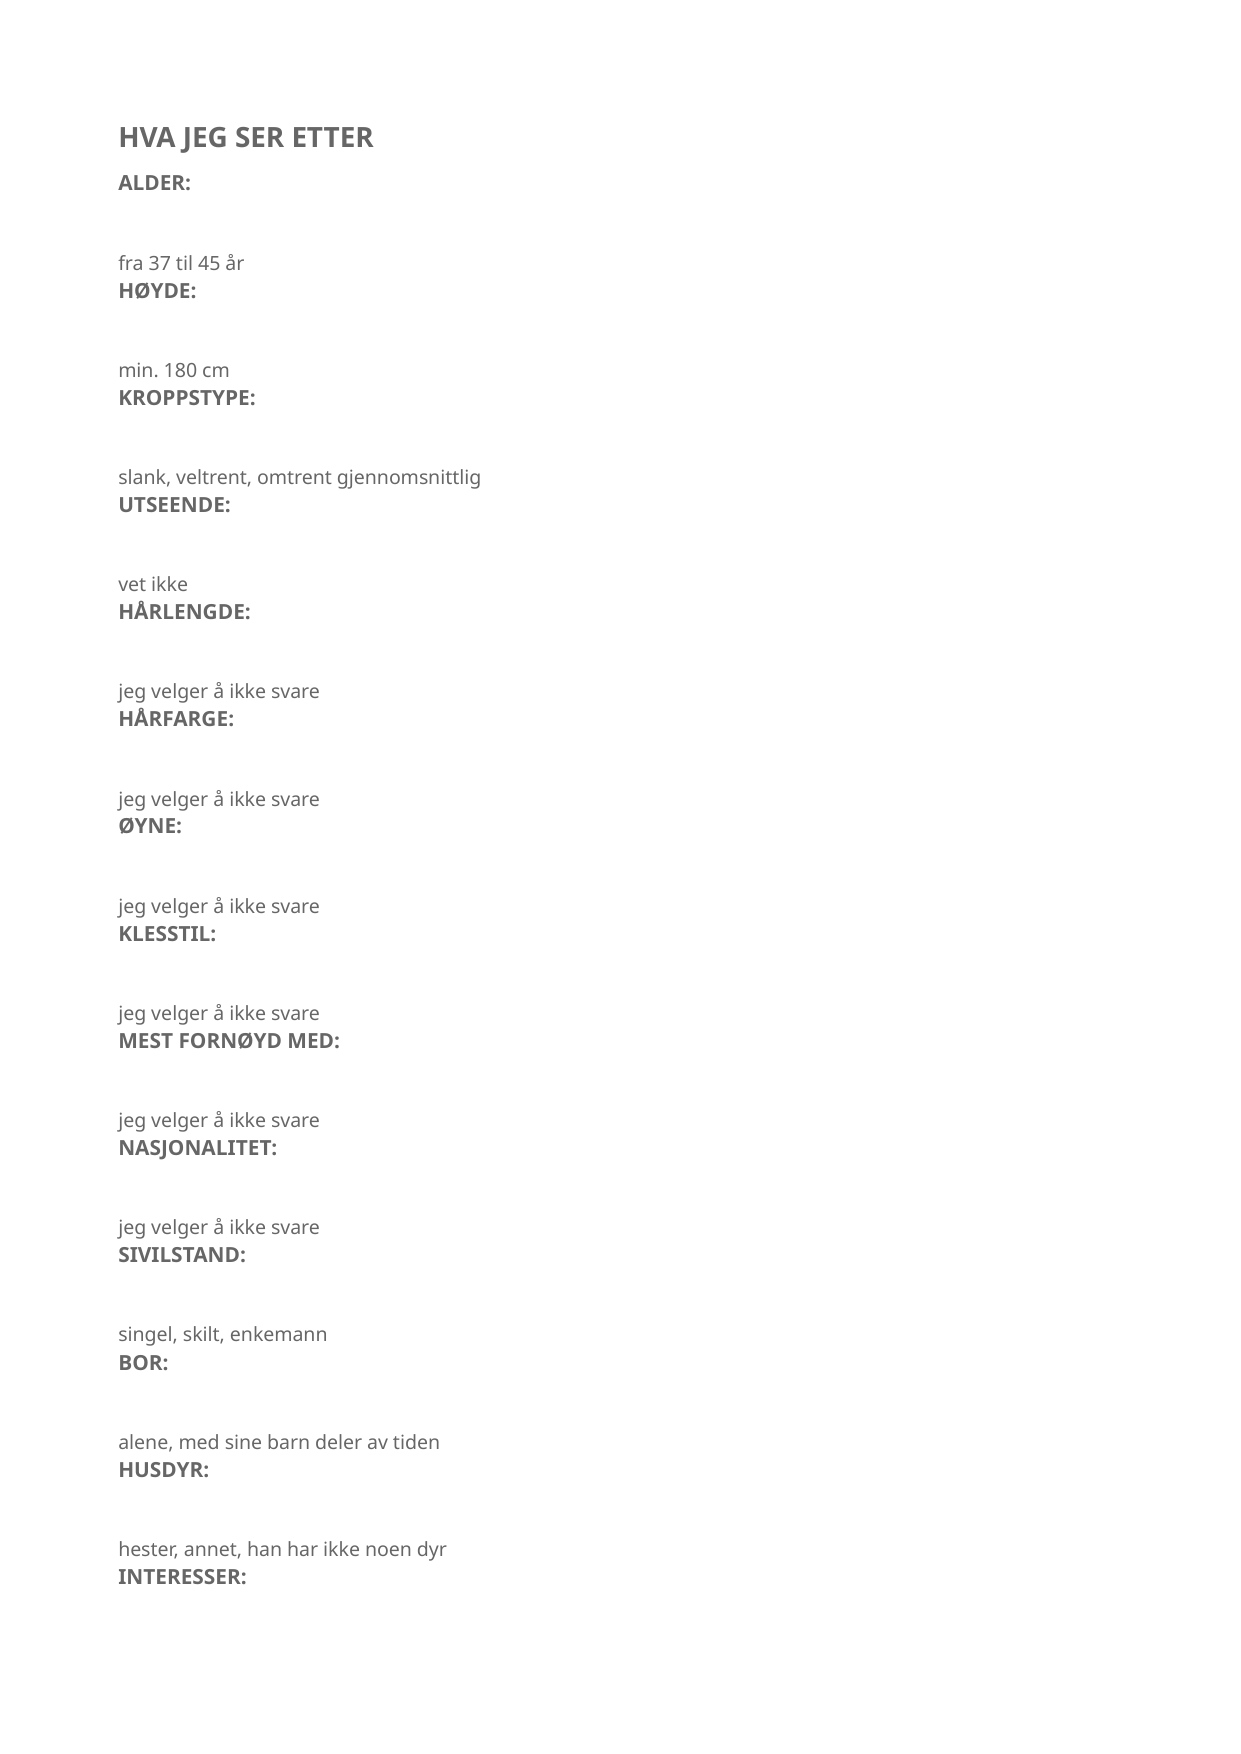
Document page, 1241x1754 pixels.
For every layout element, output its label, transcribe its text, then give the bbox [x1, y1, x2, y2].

text ALDER: [118, 168, 1122, 197]
text jeg velger å ikke svare [118, 773, 1122, 812]
text HÅRFARGE: [118, 704, 1122, 733]
text BOR: [118, 1348, 1122, 1376]
text HØYDE: [118, 276, 1122, 304]
text slank, veltrent, omtrent gjennomsnittlig [118, 451, 1122, 490]
text ØYNE: [118, 812, 1122, 840]
text fra 37 til 45 år [118, 237, 1122, 276]
text KROPPSTYPE: [118, 383, 1122, 411]
text INTERESSER: [118, 1562, 1122, 1590]
text hester, annet, han har ikke noen dyr [118, 1523, 1122, 1562]
text singel, skilt, enkemann [118, 1309, 1122, 1348]
text jeg velger å ikke svare [118, 1094, 1122, 1133]
text MEST FORNØYD MED: [118, 1026, 1122, 1054]
text jeg velger å ikke svare [118, 880, 1122, 919]
text HÅRLENGDE: [118, 597, 1122, 626]
text min. 180 cm [118, 344, 1122, 383]
text KLESSTIL: [118, 919, 1122, 947]
text SIVILSTAND: [118, 1240, 1122, 1269]
text jeg velger å ikke svare [118, 666, 1122, 704]
subtitle HVA JEG SER ETTER [118, 118, 1122, 156]
text NASJONALITET: [118, 1133, 1122, 1162]
text jeg velger å ikke svare [118, 987, 1122, 1026]
text jeg velger å ikke svare [118, 1202, 1122, 1240]
text alene, med sine barn deler av tiden [118, 1416, 1122, 1455]
text vet ikke [118, 558, 1122, 597]
text UTSEENDE: [118, 490, 1122, 518]
text HUSDYR: [118, 1455, 1122, 1483]
